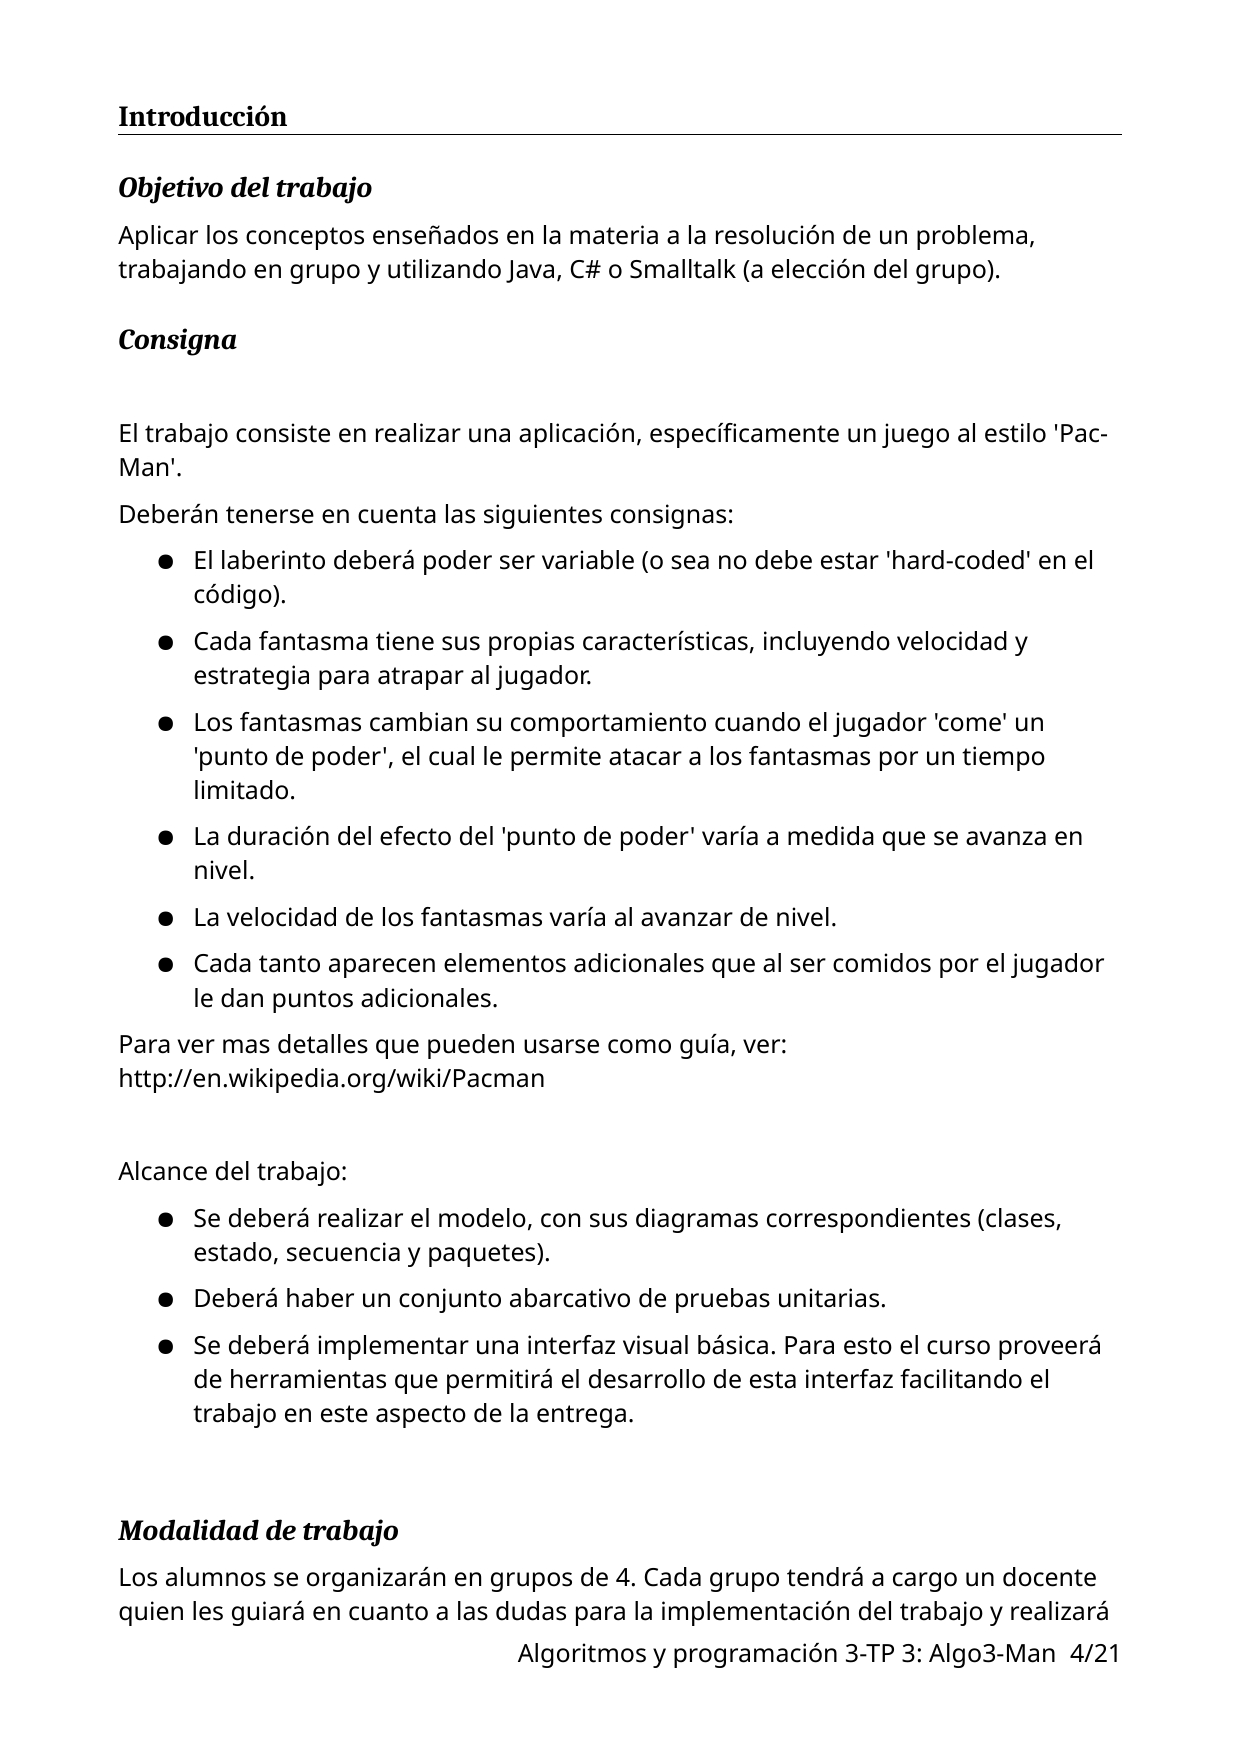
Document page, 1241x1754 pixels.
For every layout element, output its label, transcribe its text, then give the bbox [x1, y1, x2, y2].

text Para ver mas detalles que pueden usarse como guía, ver: http://en.wikipedia.org/wiki/Pacman [118, 1027, 1122, 1095]
text Aplicar los conceptos enseñados en la materia a la resolución de un problema, trabajando en grupo y utilizando Java, C# o Smalltalk (a elección del grupo). [118, 218, 1122, 286]
text Alcance del trabajo: [118, 1154, 1122, 1188]
subtitle Modalidad de trabajo [118, 1514, 1122, 1547]
list Los fantasmas cambian su comportamiento cuando el jugador 'come' un 'punto de poder', el cual le permite atacar a los fantasmas por un tiempo limitado. [156, 704, 1122, 806]
list Deberá haber un conjunto abarcativo de pruebas unitarias. [156, 1281, 1122, 1315]
text El trabajo consiste en realizar una aplicación, específicamente un juego al estilo 'Pac-Man'. [118, 416, 1122, 484]
list Se deberá realizar el modelo, con sus diagramas correspondientes (clases, estado, secuencia y paquetes). [156, 1201, 1122, 1269]
list La velocidad de los fantasmas varía al avanzar de nivel. [156, 899, 1122, 934]
list El laberinto deberá poder ser variable (o sea no debe estar 'hard-coded' en el código). [156, 543, 1122, 611]
list La duración del efecto del 'punto de poder' varía a medida que se avanza en nivel. [156, 819, 1122, 887]
subtitle Objetivo del trabajo [118, 172, 1122, 205]
subtitle Consigna [118, 323, 1122, 357]
list Se deberá implementar una interfaz visual básica. Para esto el curso proveerá de herramientas que permitirá el desarrollo de esta interfaz facilitando el trabajo en este aspecto de la entrega. [156, 1328, 1122, 1430]
text Los alumnos se organizarán en grupos de 4. Cada grupo tendrá a cargo un docente quien les guiará en cuanto a las dudas para la implementación del trabajo y realizará [118, 1560, 1122, 1628]
list Cada tanto aparecen elementos adicionales que al ser comidos por el jugador le dan puntos adicionales. [156, 946, 1122, 1014]
text Deberán tenerse en cuenta las siguientes consignas: [118, 496, 1122, 531]
list Cada fantasma tiene sus propias características, incluyendo velocidad y estrategia para atrapar al jugador. [156, 624, 1122, 692]
subtitle Introducción [118, 100, 1122, 134]
